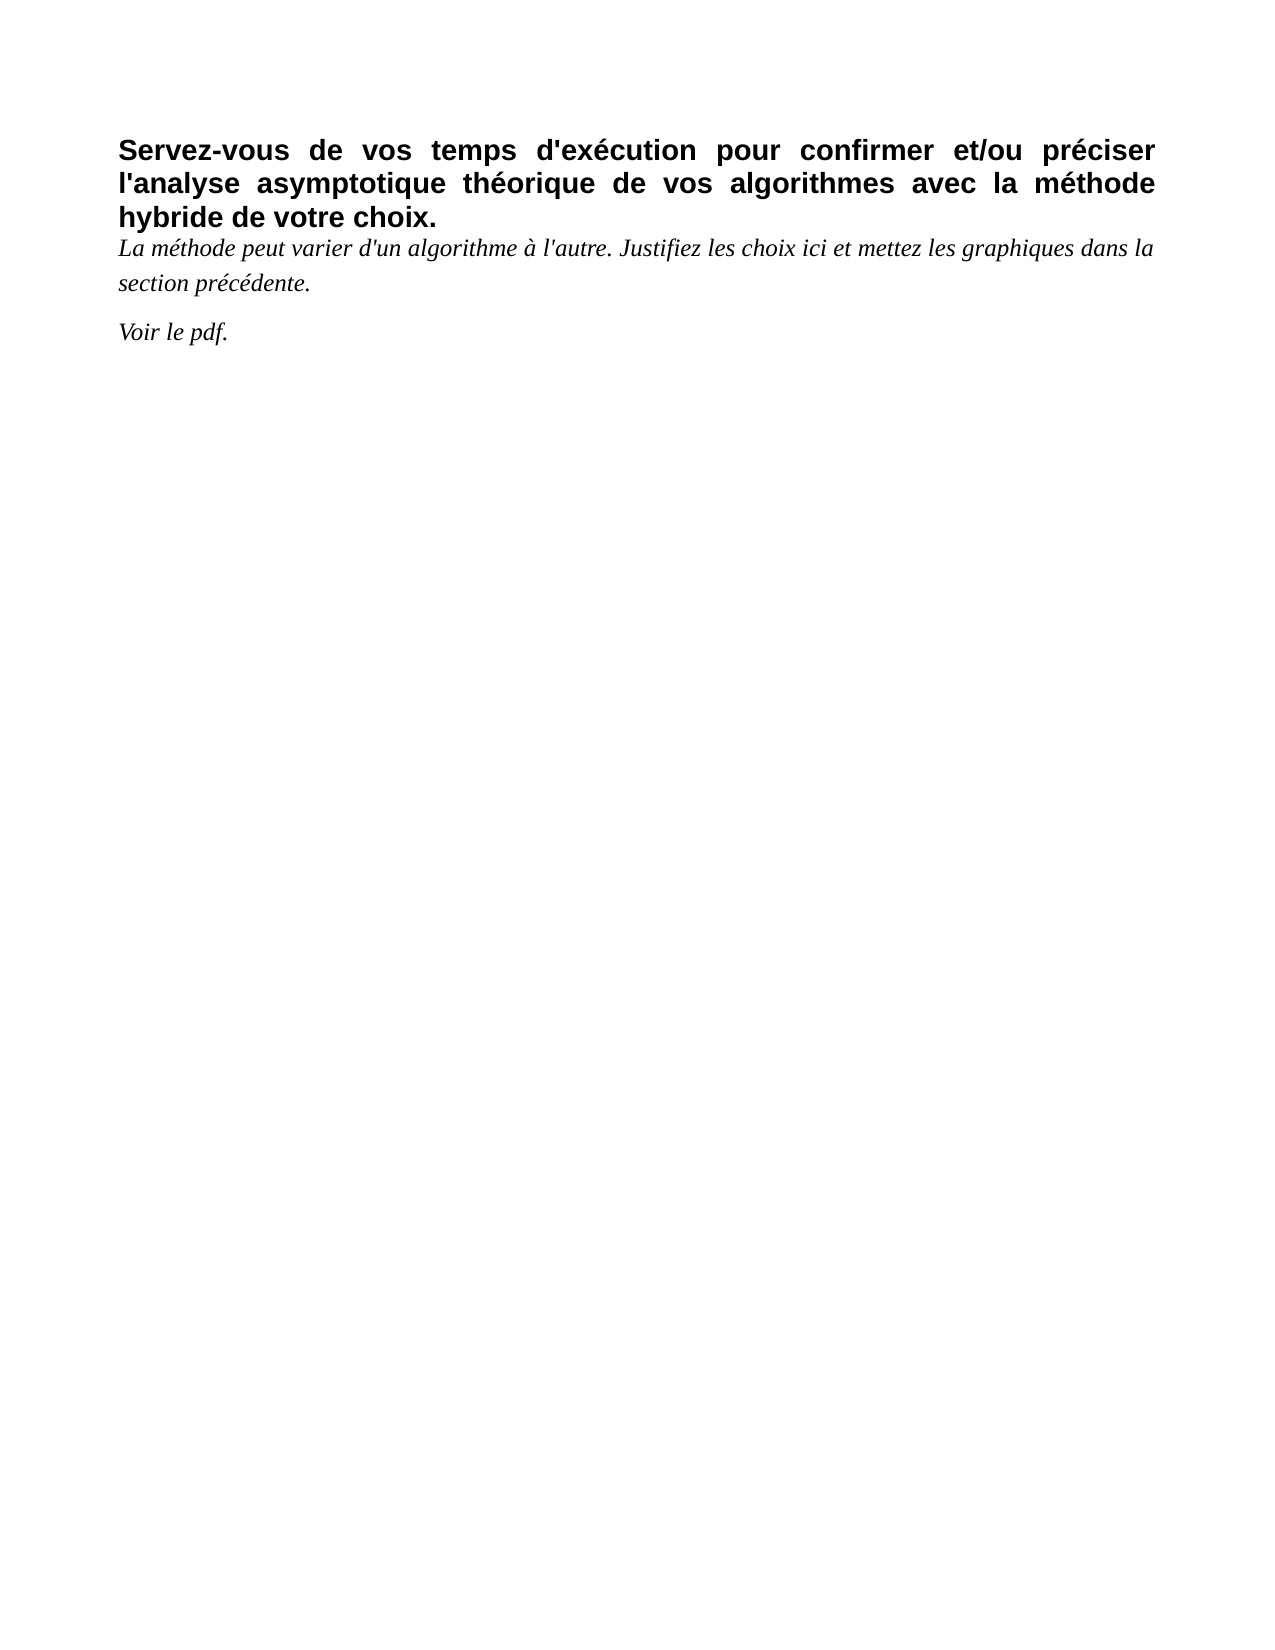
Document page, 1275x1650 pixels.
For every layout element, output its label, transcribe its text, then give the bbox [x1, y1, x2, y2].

text La méthode peut varier d'un algorithme à l'autre. Justifiez les choix ici et mettez les graphiques dans la section précédente. [118, 233, 1157, 297]
text Voir le pdf. [118, 317, 1157, 346]
subtitle Servez-vous de vos temps d'exécution pour confirmer et/ou préciser l'analyse asymptotique théorique de vos algorithmes avec la méthode hybride de votre choix. [118, 133, 1157, 233]
